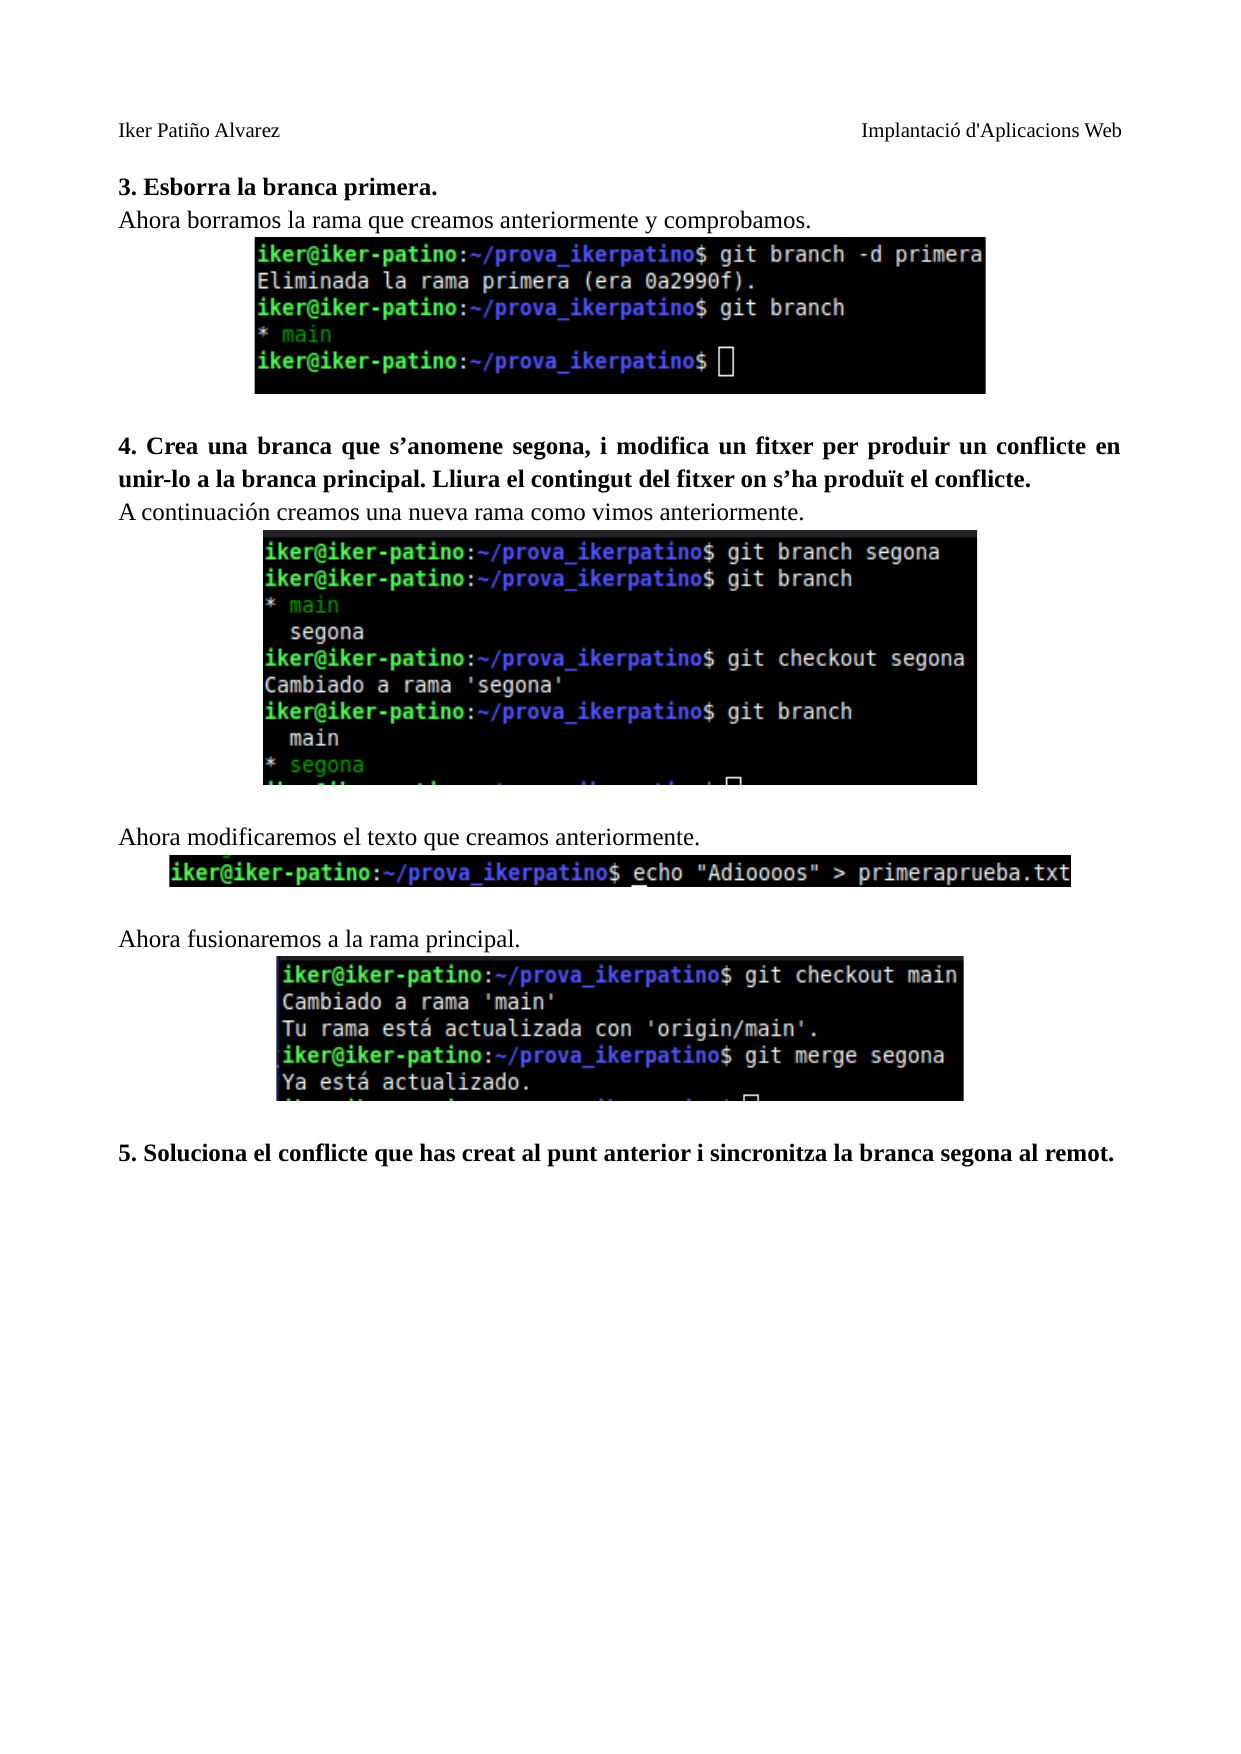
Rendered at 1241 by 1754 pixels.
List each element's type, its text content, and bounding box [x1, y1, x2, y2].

picture [254, 237, 986, 394]
text A continuación creamos una nueva rama como vimos anteriormente. [118, 497, 1122, 526]
text 3. Esborra la branca primera. [118, 172, 1122, 200]
picture [169, 855, 1071, 887]
text 4. Crea una branca que s’anomene segona, i modifica un fitxer per produir un conflicte en unir-lo a la branca principal. Lliura el contingut del fitxer on s’ha produït el conflicte. [118, 431, 1122, 493]
text 5. Soluciona el conflicte que has creat al punt anterior i sincronitza la branca segona al remot. [118, 1138, 1122, 1167]
picture [276, 956, 964, 1101]
picture [263, 530, 978, 785]
text Ahora modificaremos el texto que creamos anteriormente. [118, 822, 1122, 851]
text Ahora fusionaremos a la rama principal. [118, 924, 1122, 953]
text Ahora borramos la rama que creamos anteriormente y comprobamos. [118, 205, 1122, 233]
